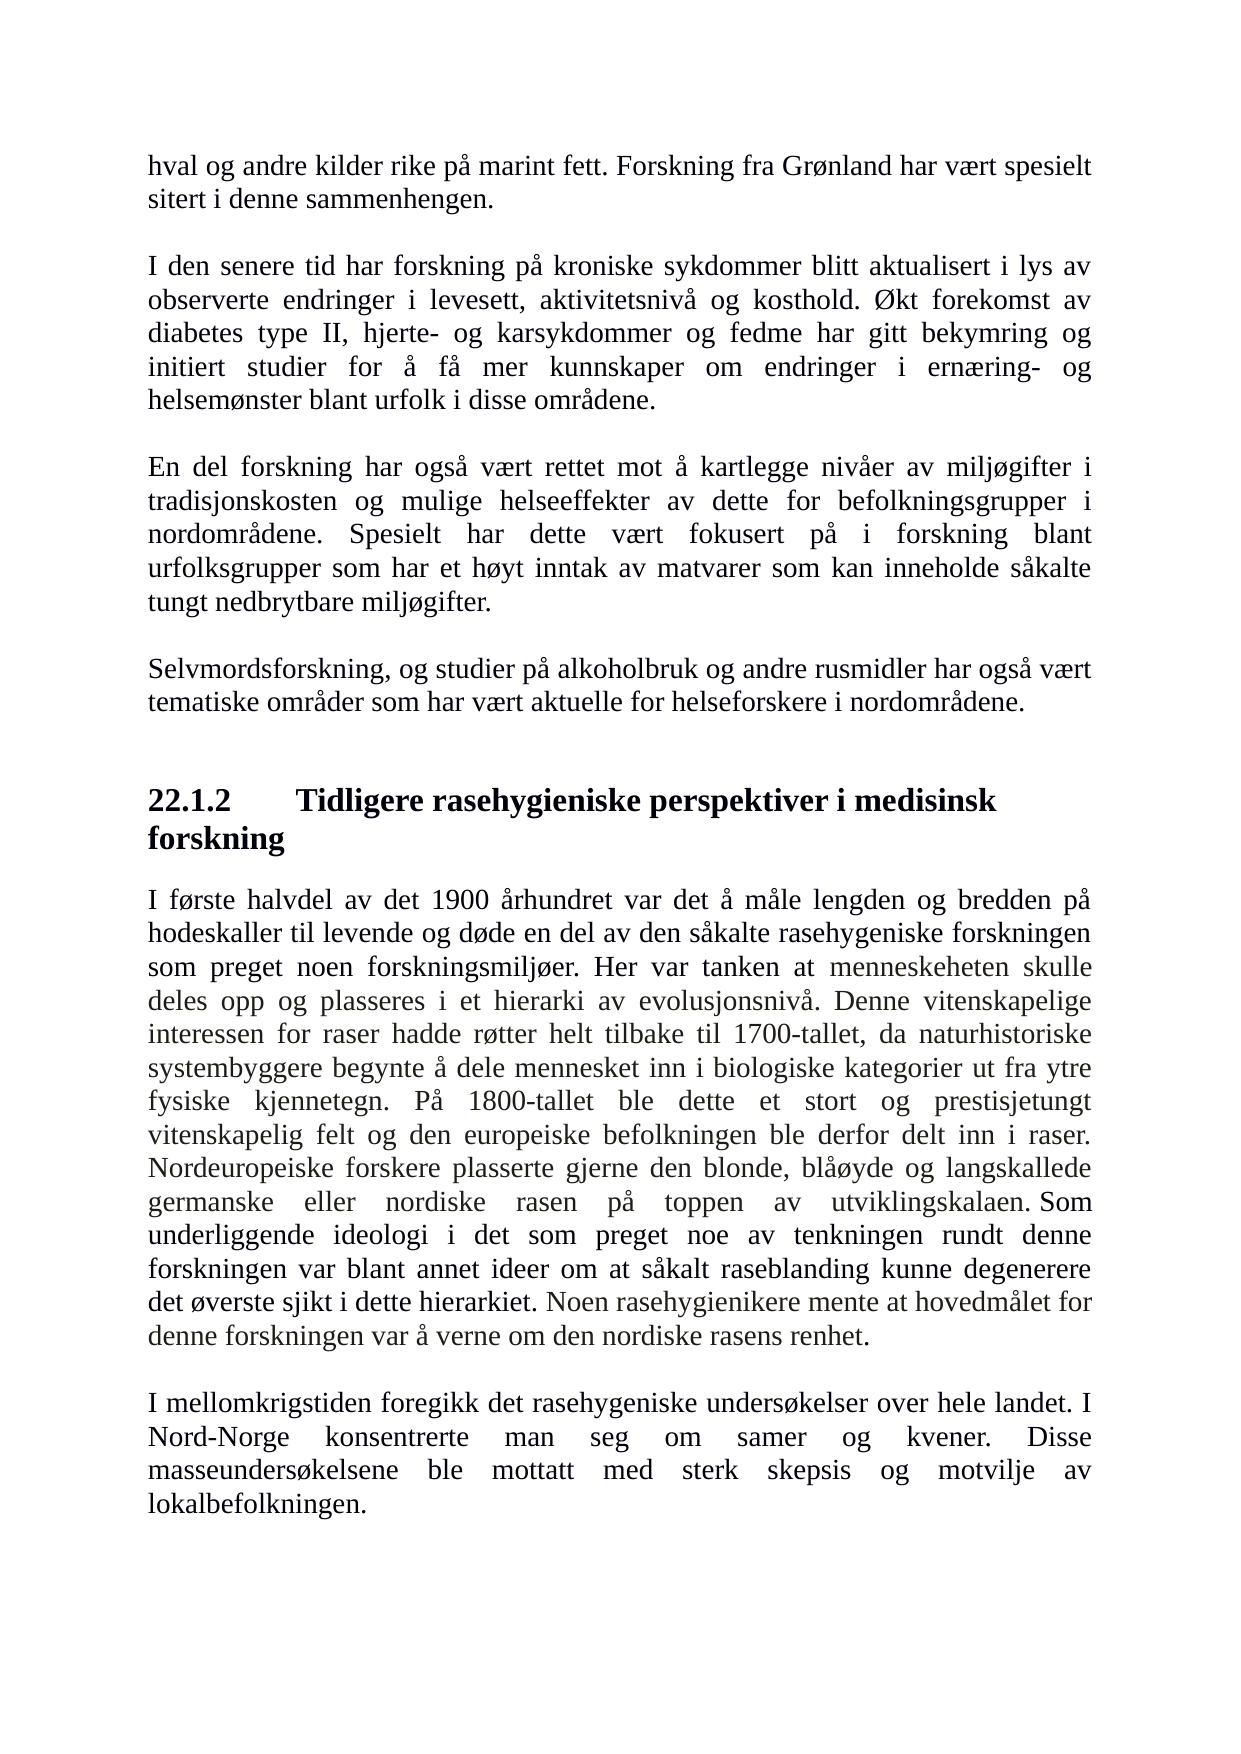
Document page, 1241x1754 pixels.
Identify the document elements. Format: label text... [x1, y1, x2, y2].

text I den senere tid har forskning på kroniske sykdommer blitt aktualisert i lys av observerte endringer i levesett, aktivitetsnivå og kosthold. Økt forekomst av diabetes type II, hjerte- og karsykdommer og fedme har gitt bekymring og initiert studier for å få mer kunnskaper om endringer i ernæring- og helsemønster blant urfolk i disse områdene. [148, 248, 1093, 416]
subtitle 2.1.2 Tidligere rasehygieniske perspektiver i medisinsk forskning [148, 780, 1093, 857]
text I første halvdel av det 1900 århundret var det å måle lengden og bredden på hodeskaller til levende og døde en del av den såkalte rasehygeniske forskningen som preget noen forskningsmiljøer. Her var tanken at menneskeheten skulle deles opp og plasseres i et hierarki av evolusjonsnivå. Denne vitenskapelige interessen for raser hadde røtter helt tilbake til 1700-tallet, da naturhistoriske systembyggere begynte å dele mennesket inn i biologiske kategorier ut fra ytre fysiske kjennetegn. På 1800-tallet ble dette et stort og prestisjetungt vitenskapelig felt og den europeiske befolkningen ble derfor delt inn i raser. Nordeuropeiske forskere plasserte gjerne den blonde, blåøyde og langskallede germanske eller nordiske rasen på toppen av utviklingskalaen. Som underliggende ideologi i det som preget noe av tenkningen rundt denne forskningen var blant annet ideer om at såkalt raseblanding kunne degenerere det øverste sjikt i dette hierarkiet. Noen rasehygienikere mente at hovedmålet for denne forskningen var å verne om den nordiske rasens renhet. [148, 882, 1093, 1352]
text hval og andre kilder rike på marint fett. Forskning fra Grønland har vært spesielt sitert i denne sammenhengen. [148, 148, 1093, 215]
text En del forskning har også vært rettet mot å kartlegge nivåer av miljøgifter i tradisjonskosten og mulige helseeffekter av dette for befolkningsgrupper i nordområdene. Spesielt har dette vært fokusert på i forskning blant urfolksgrupper som har et høyt inntak av matvarer som kan inneholde såkalte tungt nedbrytbare miljøgifter. [148, 449, 1093, 617]
text I mellomkrigstiden foregikk det rasehygeniske undersøkelser over hele landet. I Nord-Norge konsentrerte man seg om samer og kvener. Disse masseundersøkelsene ble mottatt med sterk skepsis og motvilje av lokalbefolkningen. [148, 1385, 1093, 1519]
text Selvmordsforskning, og studier på alkoholbruk og andre rusmidler har også vært tematiske områder som har vært aktuelle for helseforskere i nordområdene. [148, 651, 1093, 718]
